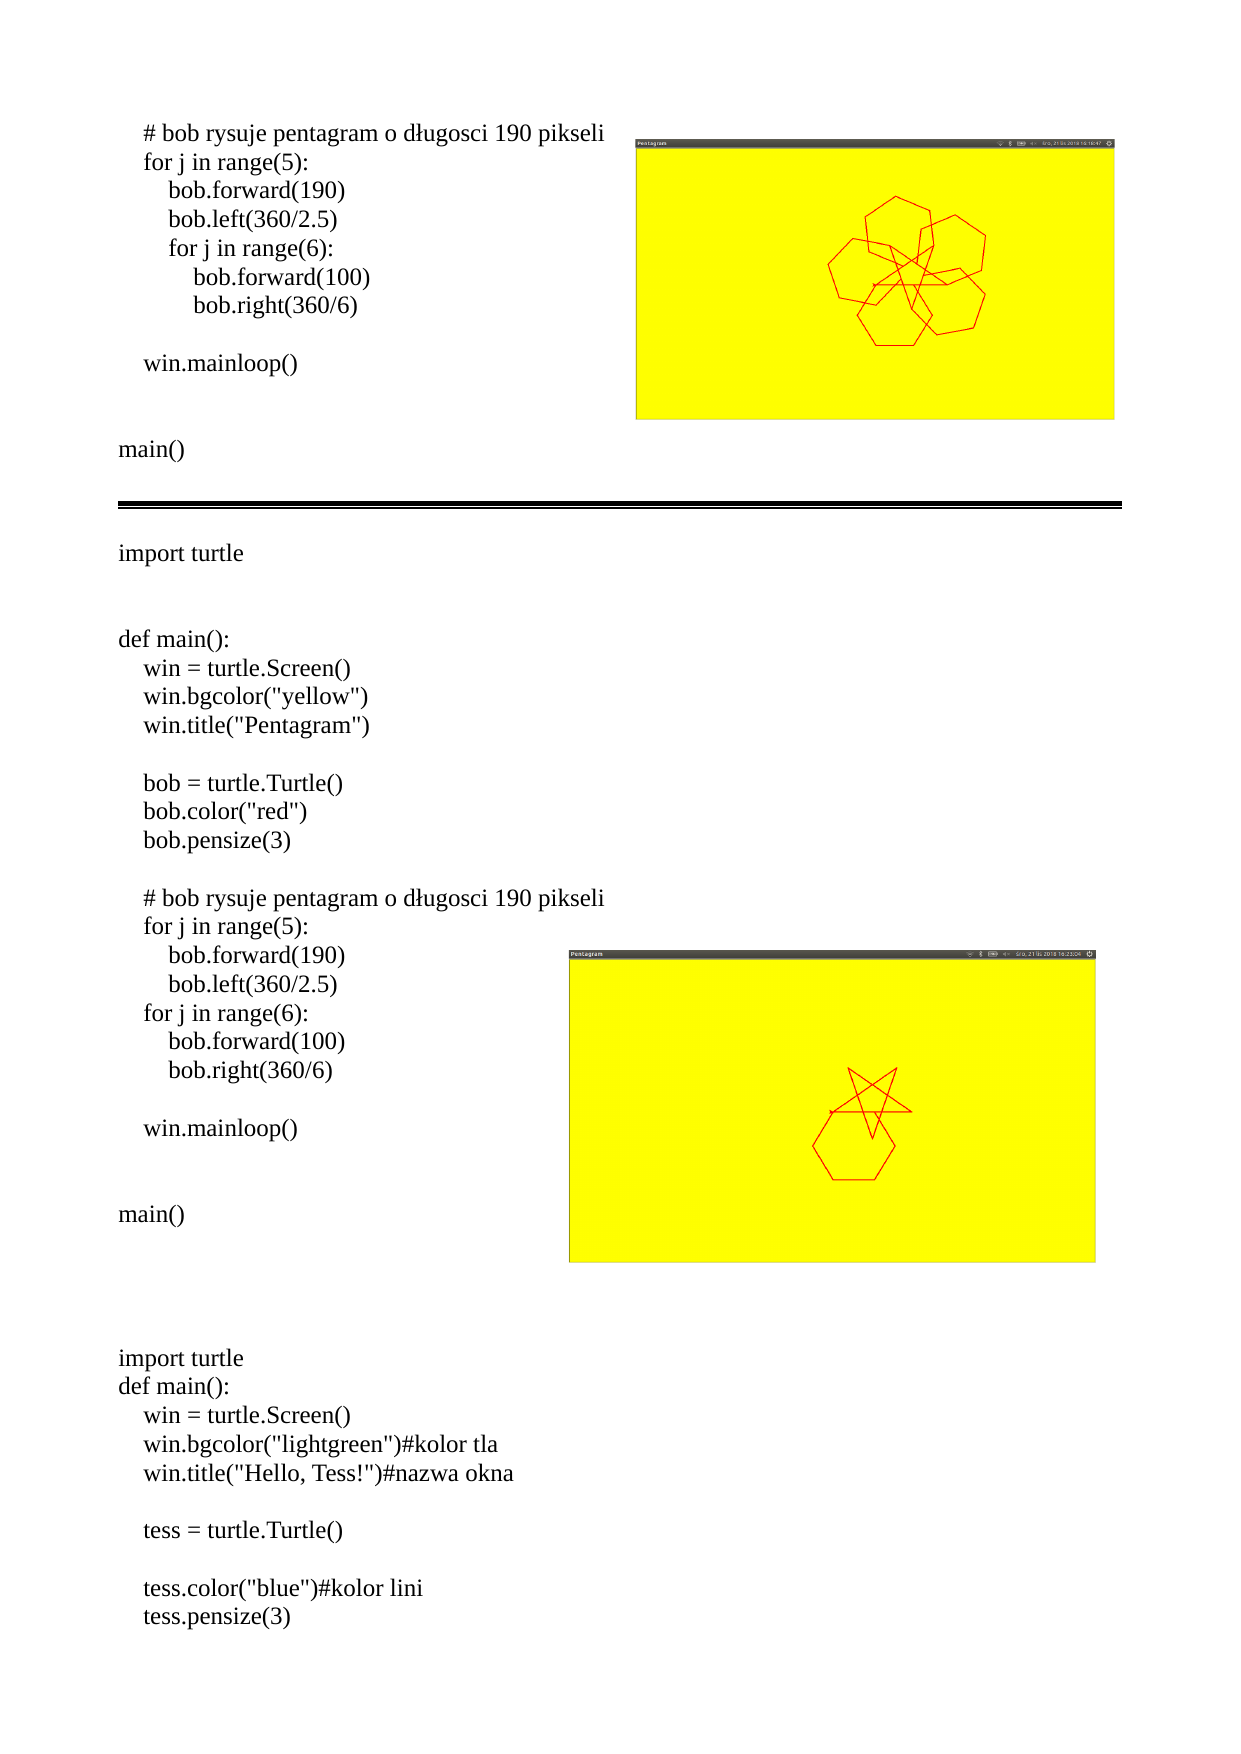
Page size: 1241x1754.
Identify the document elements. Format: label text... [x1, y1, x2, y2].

text tess = turtle.Turtle() [118, 1515, 1122, 1544]
text bob.color("red") [118, 796, 1122, 825]
text [1096, 1199, 1122, 1228]
text bob.right(360/6) [118, 291, 635, 319]
text tess.pensize(3) [118, 1601, 1122, 1630]
text [1096, 1113, 1122, 1141]
text bob.left(360/2.5) [118, 969, 568, 998]
text def main(): [118, 1371, 1122, 1400]
text [1096, 969, 1122, 998]
text win = turtle.Screen() [118, 1400, 1122, 1429]
text bob.forward(100) [118, 262, 635, 291]
picture [635, 139, 1115, 420]
text win.mainloop() [118, 348, 635, 377]
text import turtle [118, 538, 1122, 566]
text bob.forward(100) [118, 1026, 568, 1055]
text bob.right(360/6) [118, 1055, 568, 1084]
text [1096, 998, 1122, 1026]
text tess.color("blue")#kolor lini [118, 1573, 1122, 1601]
text def main(): [118, 624, 1122, 653]
text bob.pensize(3) [118, 825, 1122, 854]
text # bob rysuje pentagram o długosci 190 pikseli [118, 883, 1122, 911]
text win.bgcolor("lightgreen")#kolor tla [118, 1429, 1122, 1458]
text win.title("Hello, Tess!")#nazwa okna [118, 1458, 1122, 1486]
text for j in range(5): [118, 911, 1122, 940]
text main() [118, 1199, 568, 1228]
text [1096, 1026, 1122, 1055]
text bob.forward(190) [118, 940, 1122, 969]
text for j in range(6): [118, 233, 635, 262]
text # bob rysuje pentagram o długosci 190 pikseli [118, 118, 1122, 147]
text win.title("Pentagram") [118, 710, 1122, 739]
text win.bgcolor("yellow") [118, 681, 1122, 710]
text import turtle [118, 1343, 1122, 1371]
text for j in range(5): [118, 147, 635, 176]
text win = turtle.Screen() [118, 653, 1122, 681]
text bob = turtle.Turtle() [118, 768, 1122, 796]
text for j in range(6): [118, 998, 568, 1026]
text main() [118, 434, 1122, 463]
text bob.left(360/2.5) [118, 204, 635, 233]
text [1096, 1055, 1122, 1084]
text bob.forward(190) [118, 176, 635, 204]
picture [568, 950, 1096, 1263]
text win.mainloop() [118, 1113, 568, 1141]
